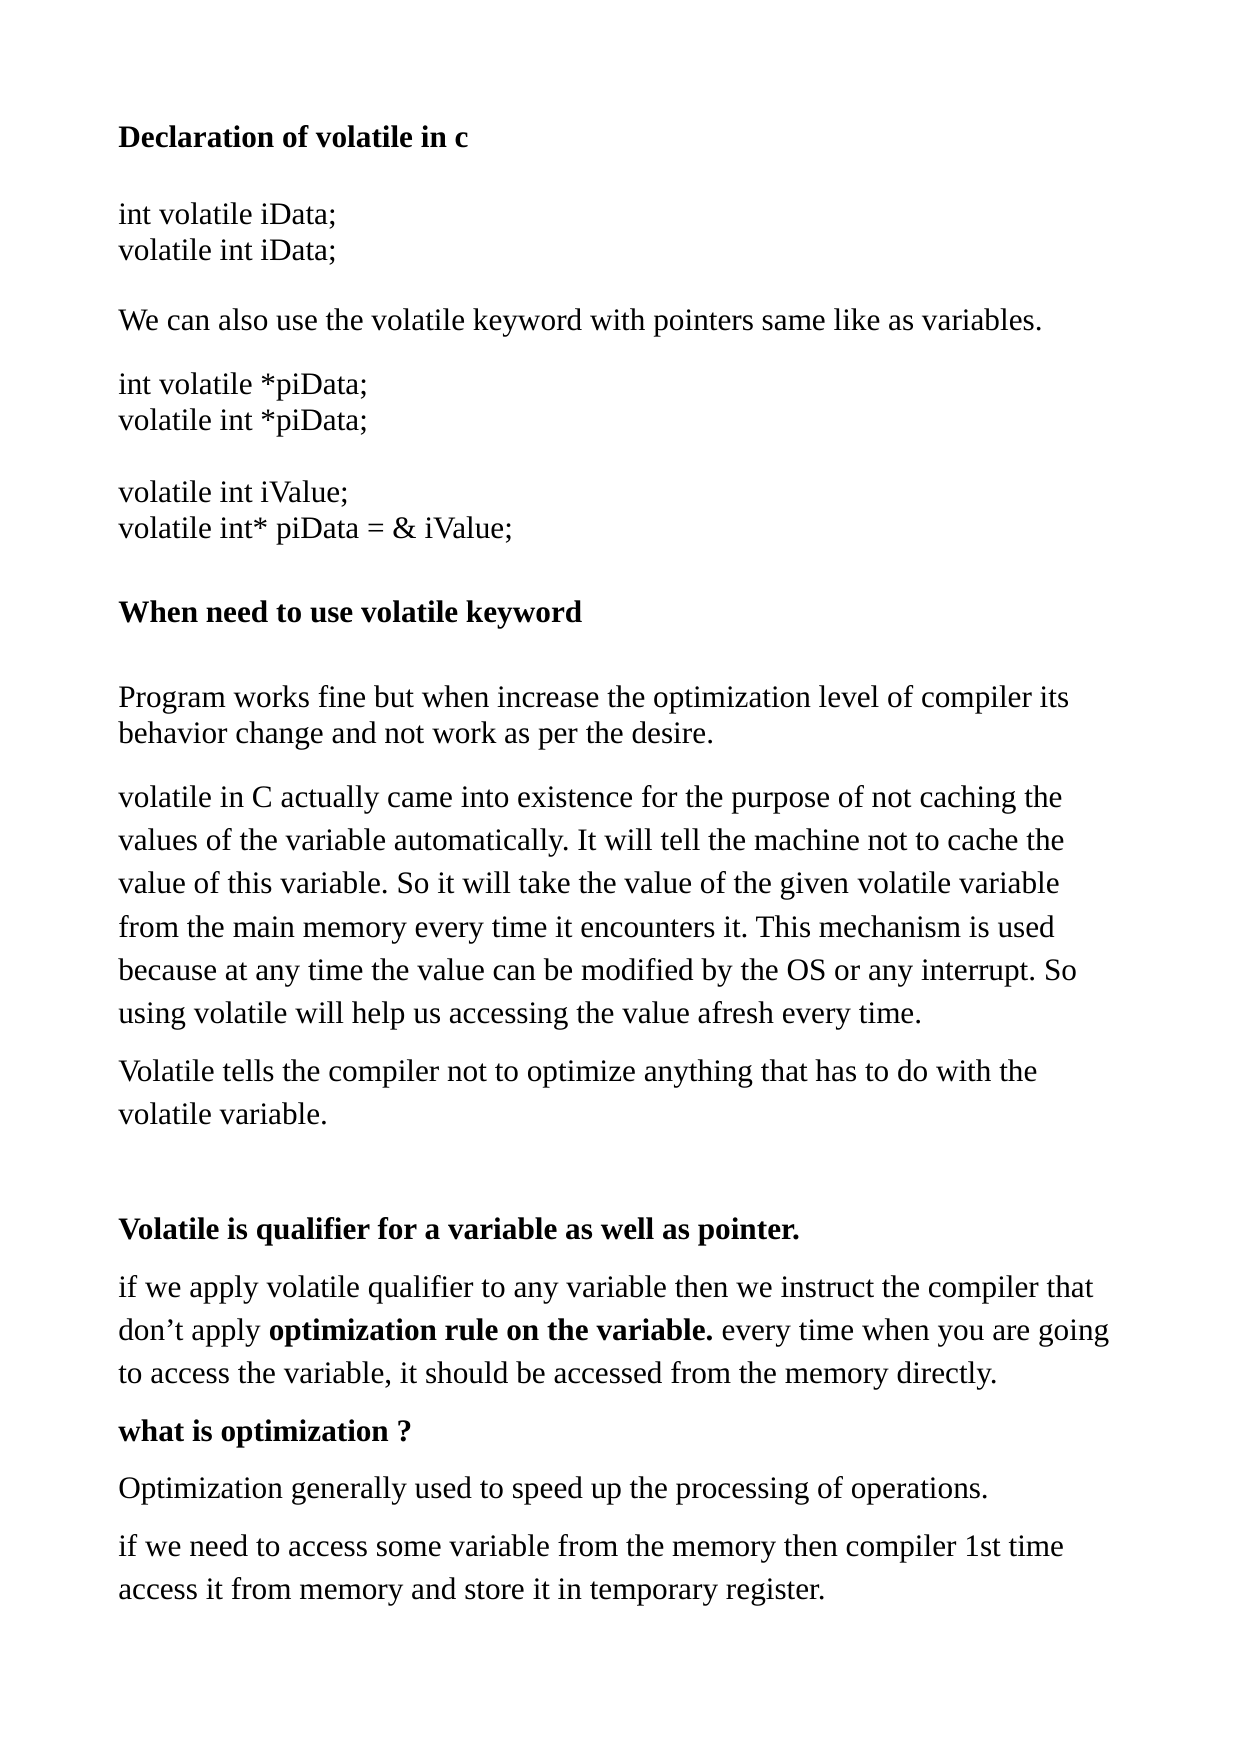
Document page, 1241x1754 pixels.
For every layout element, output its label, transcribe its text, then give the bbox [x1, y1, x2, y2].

text Optimization generally used to speed up the processing of operations. [118, 1470, 1122, 1506]
text volatile int iData; [118, 231, 1122, 267]
subtitle Declaration of volatile in c [118, 118, 1122, 154]
text if we need to access some variable from the memory then compiler 1st time access it from memory and store it in temporary register. [118, 1527, 1122, 1607]
text volatile int iValue; [118, 473, 1122, 509]
text We can also use the volatile keyword with pointers same like as variables. [118, 301, 1122, 337]
text int volatile *piData; [118, 365, 1122, 401]
text what is optimization ? [118, 1412, 1122, 1448]
text if we apply volatile qualifier to any variable then we instruct the compiler that don’t apply optimization rule on the variable. every time when you are going to access the variable, it should be accessed from the memory directly. [118, 1268, 1122, 1390]
text volatile int *piData; [118, 401, 1122, 437]
text int volatile iData; [118, 195, 1122, 231]
subtitle When need to use volatile keyword [118, 593, 1122, 629]
text volatile int* piData = & iValue; [118, 509, 1122, 545]
text volatile in C actually came into existence for the purpose of not caching the values of the variable automatically. It will tell the machine not to cache the value of this variable. So it will take the value of the given volatile variable from the main memory every time it encounters it. This mechanism is used because at any time the value can be modified by the OS or any interrupt. So using volatile will help us accessing the value afresh every time. [118, 778, 1122, 1030]
text Volatile tells the compiler not to optimize anything that has to do with the volatile variable. [118, 1052, 1122, 1131]
text Program works fine but when increase the optimization level of compiler its behavior change and not work as per the desire. [118, 678, 1122, 750]
text Volatile is qualifier for a variable as well as pointer. [118, 1210, 1122, 1246]
